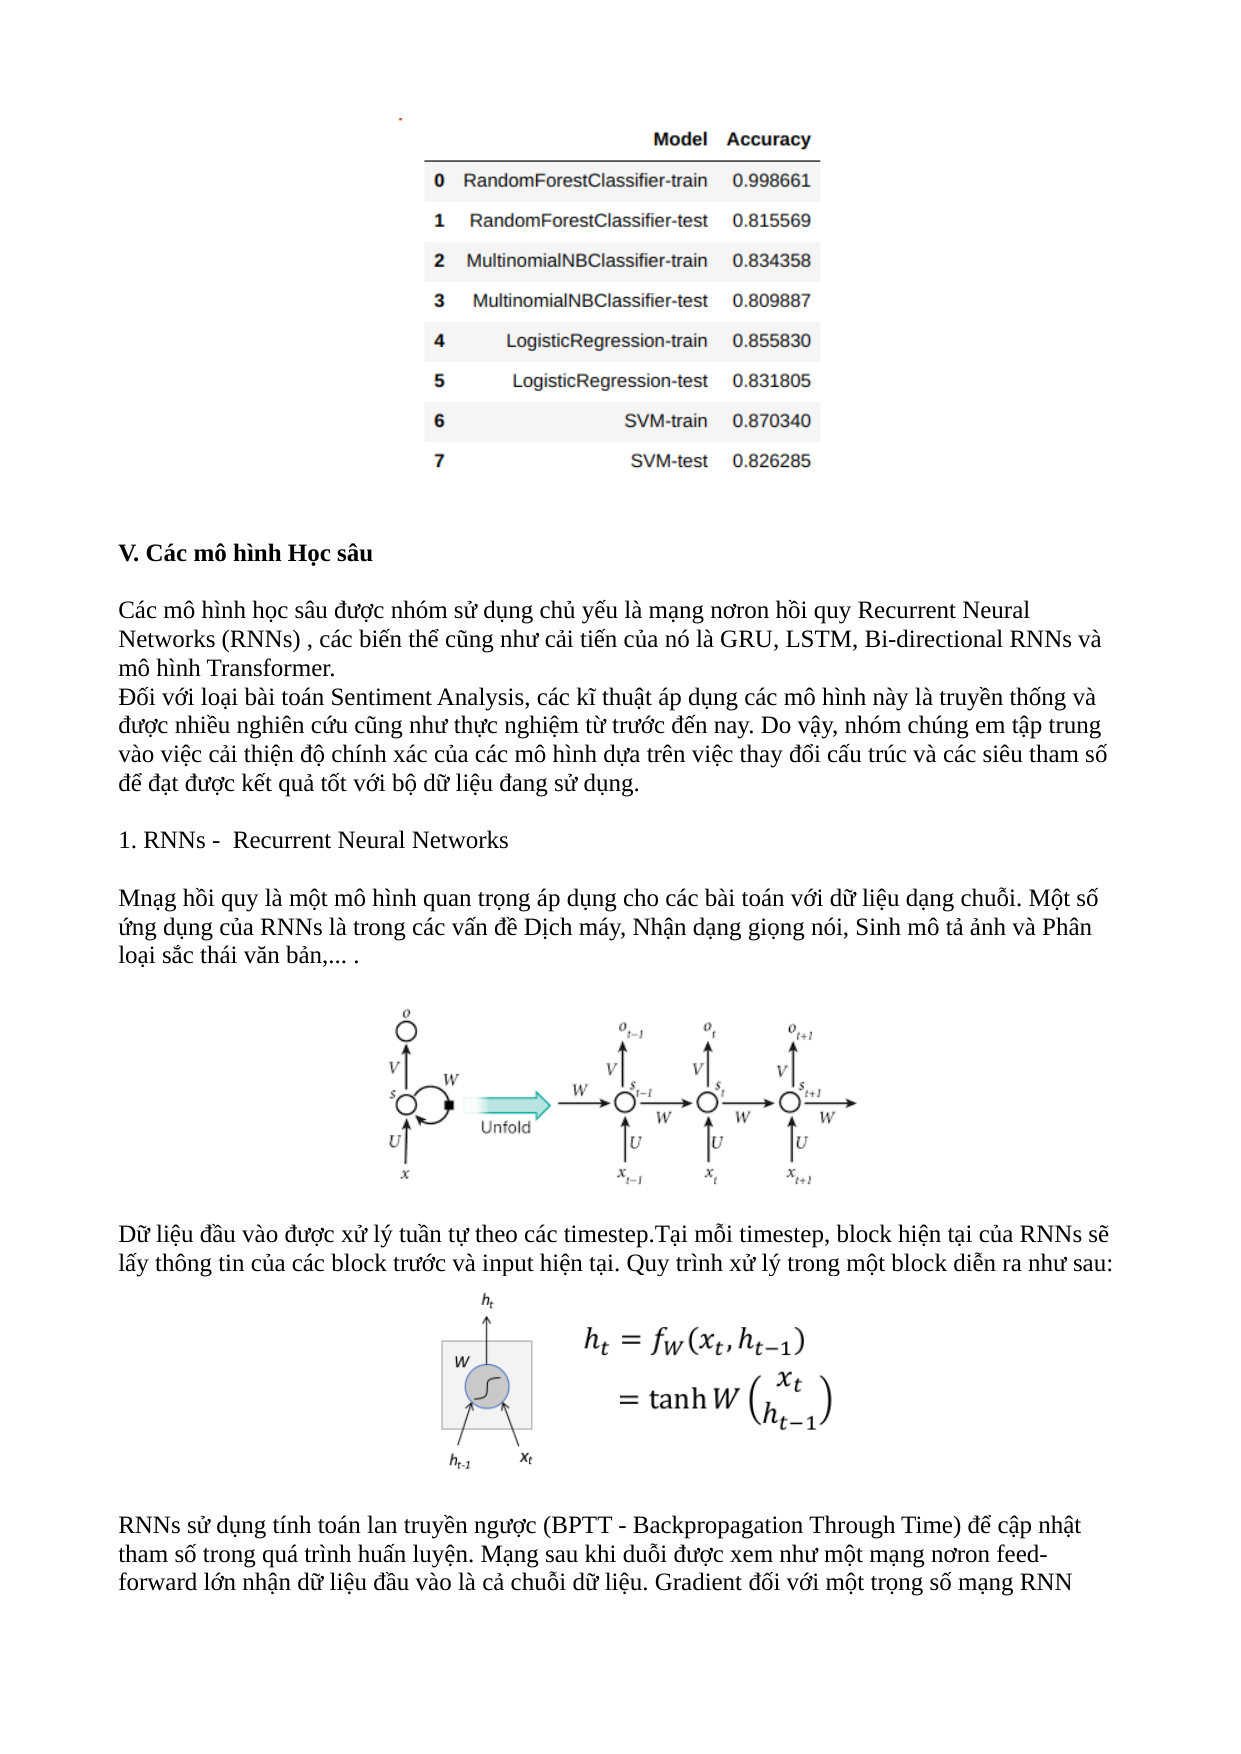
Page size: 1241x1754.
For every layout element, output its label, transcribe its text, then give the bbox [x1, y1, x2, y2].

text V. Các mô hình Học sâu [118, 538, 1122, 567]
picture [379, 998, 861, 1191]
text RNNs sử dụng tính toán lan truyền ngược (BPTT - Backpropagation Through Time) để cập nhật tham số trong quá trình huấn luyện. Mạng sau khi duỗi được xem như một mạng nơron feed-forward lớn nhận dữ liệu đầu vào là cả chuỗi dữ liệu. Gradient đối với một trọng số mạng RNN [118, 1510, 1122, 1596]
text Đối với loại bài toán Sentiment Analysis, các kĩ thuật áp dụng các mô hình này là truyền thống và được nhiều nghiên cứu cũng như thực nghiệm từ trước đến nay. Do vậy, nhóm chúng em tập trung vào việc cải thiện độ chính xác của các mô hình dựa trên việc thay đổi cấu trúc và các siêu tham số để đạt được kết quả tốt với bộ dữ liệu đang sử dụng. [118, 682, 1122, 797]
text 1. RNNs - Recurrent Neural Networks [118, 826, 1122, 854]
text Dữ liệu đầu vào được xử lý tuần tự theo các timestep.Tại mỗi timestep, block hiện tại của RNNs sẽ lấy thông tin của các block trước và input hiện tại. Quy trình xử lý trong một block diễn ra như sau: [118, 1219, 1122, 1277]
text Các mô hình học sâu được nhóm sử dụng chủ yếu là mạng nơron hồi quy Recurrent Neural Networks (RNNs) , các biến thể cũng như cải tiến của nó là GRU, LSTM, Bi-directional RNNs và mô hình Transformer. [118, 596, 1122, 682]
text Mnạg hồi quy là một mô hình quan trọng áp dụng cho các bài toán với dữ liệu dạng chuỗi. Một số ứng dụng của RNNs là trong các vấn đề Dịch máy, Nhận dạng giọng nói, Sinh mô tả ảnh và Phân loại sắc thái văn bản,... . [118, 883, 1122, 969]
picture [392, 118, 848, 481]
picture [385, 1276, 855, 1482]
